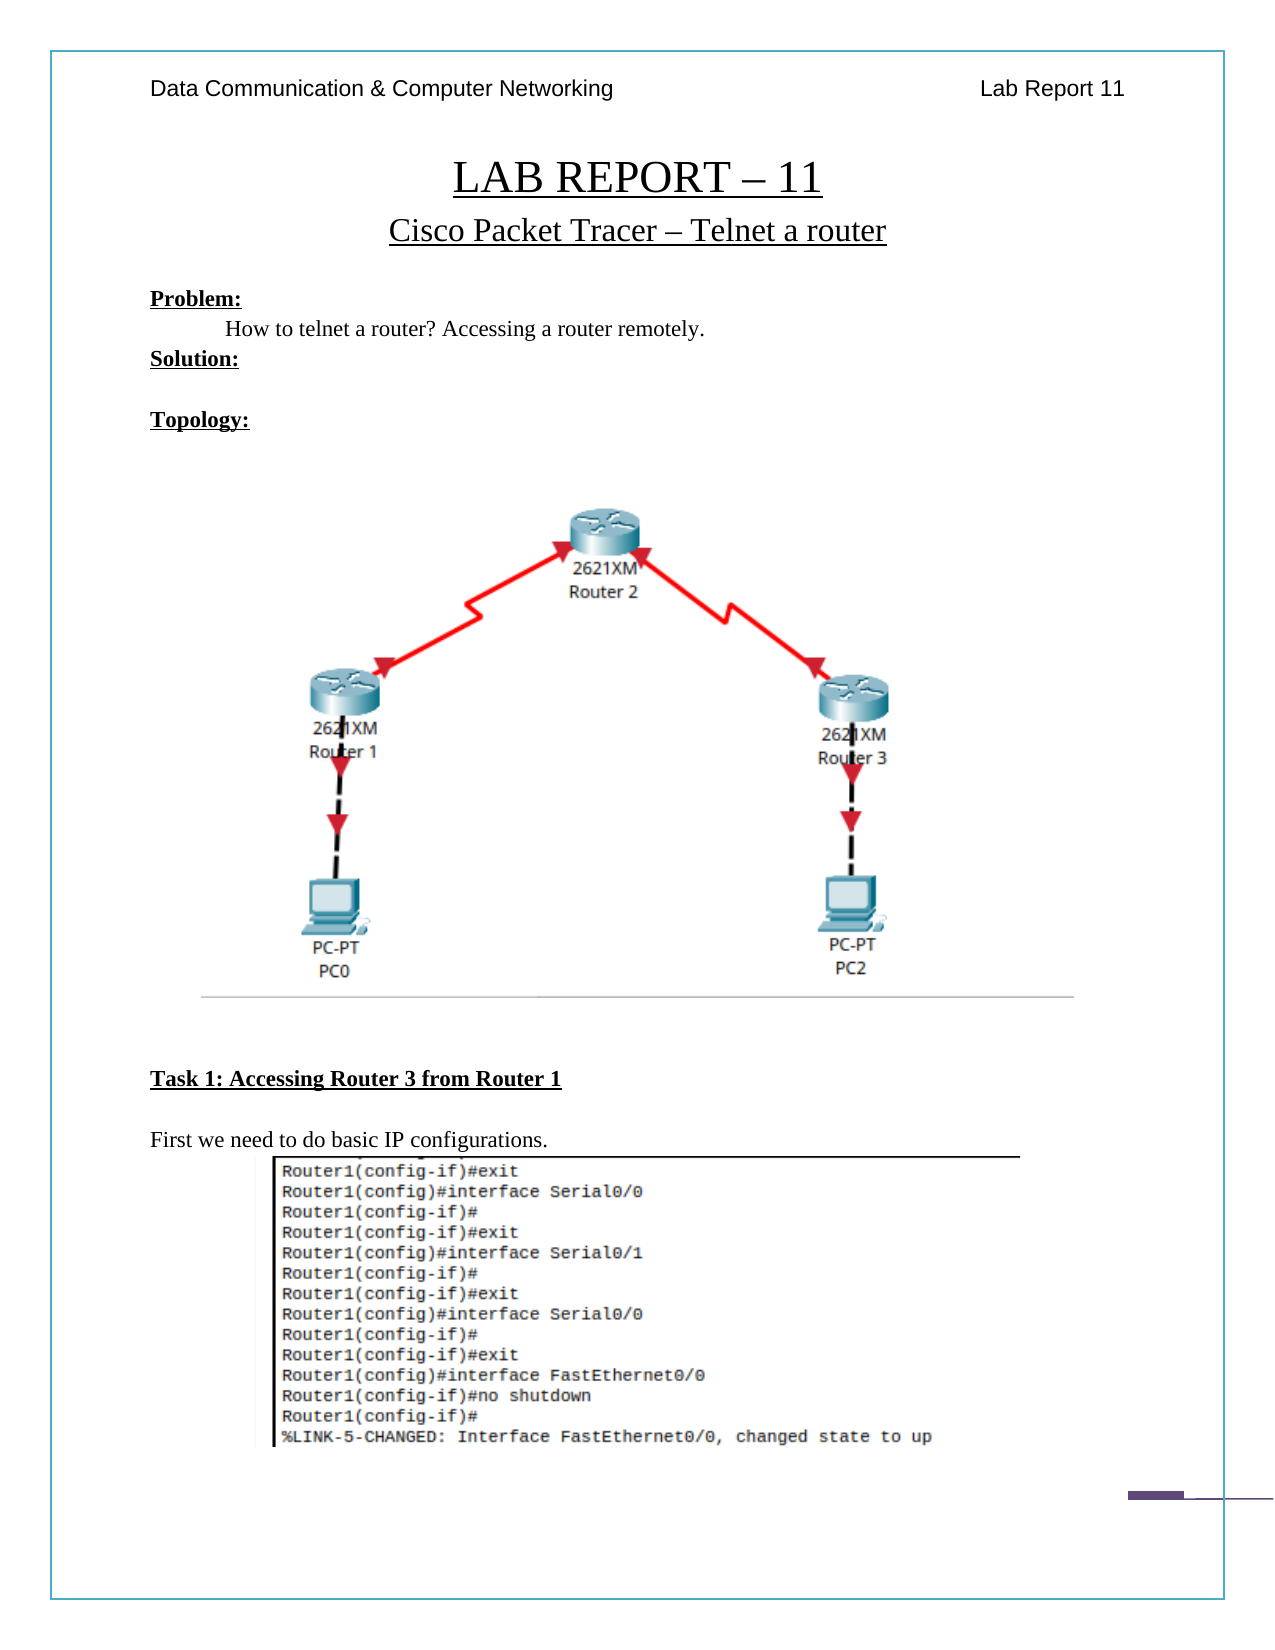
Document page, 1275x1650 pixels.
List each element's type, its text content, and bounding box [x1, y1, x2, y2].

text Task 1: Accessing Router 3 from Router 1 [150, 1065, 1125, 1092]
text First we need to do basic IP configurations. [150, 1126, 1125, 1152]
text How to telnet a router? Accessing a router remotely. [150, 315, 1125, 341]
text Problem: [150, 285, 1125, 311]
text Solution: [150, 345, 1125, 372]
picture [200, 466, 1075, 998]
text Topology: [150, 406, 1125, 432]
text LAB REPORT – 11 [150, 150, 1125, 203]
picture [254, 1156, 1021, 1447]
text Cisco Packet Tracer – Telnet a router [150, 211, 1125, 249]
